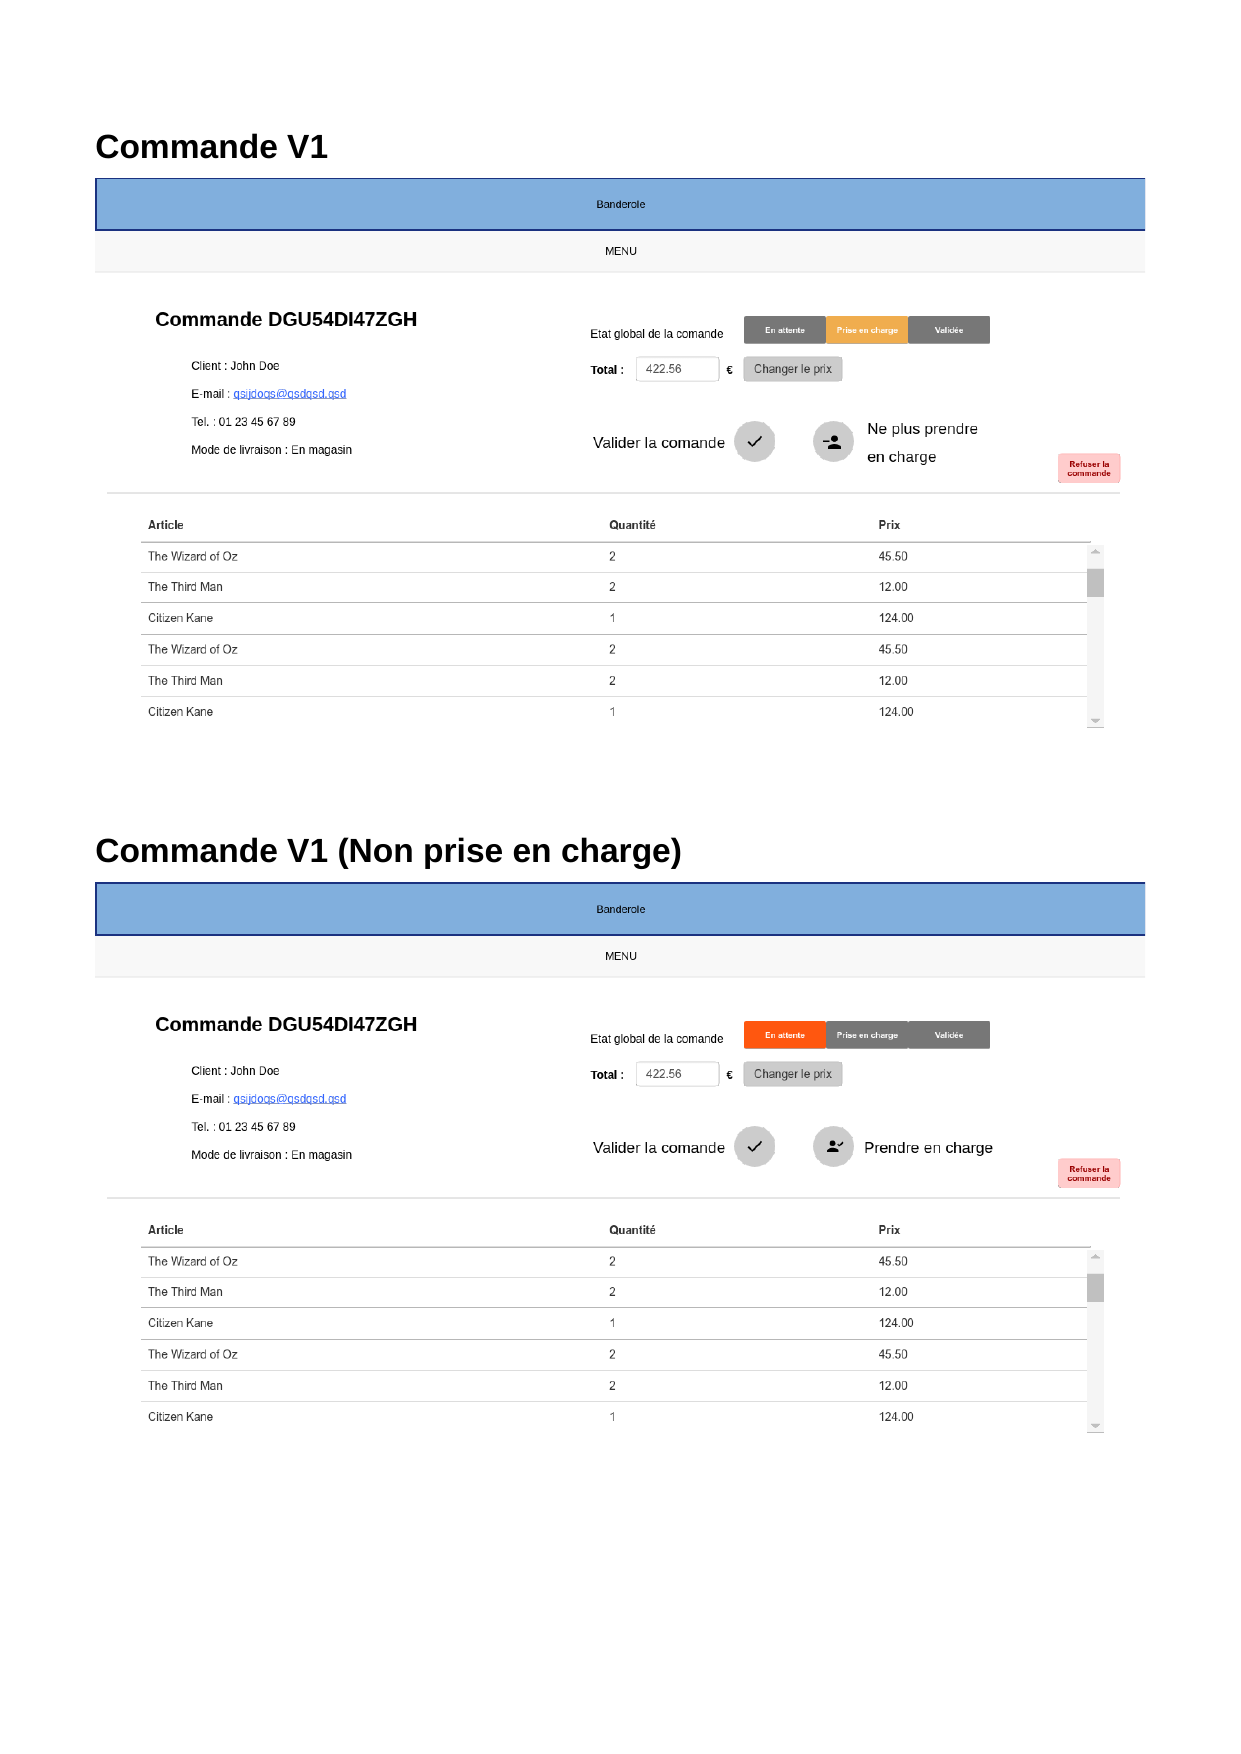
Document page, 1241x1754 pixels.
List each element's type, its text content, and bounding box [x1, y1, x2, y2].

subtitle Commande V1 (Non prise en charge) [95, 831, 1145, 870]
subtitle Commande V1 [95, 127, 1145, 166]
picture [95, 882, 1146, 1474]
picture [95, 178, 1146, 769]
